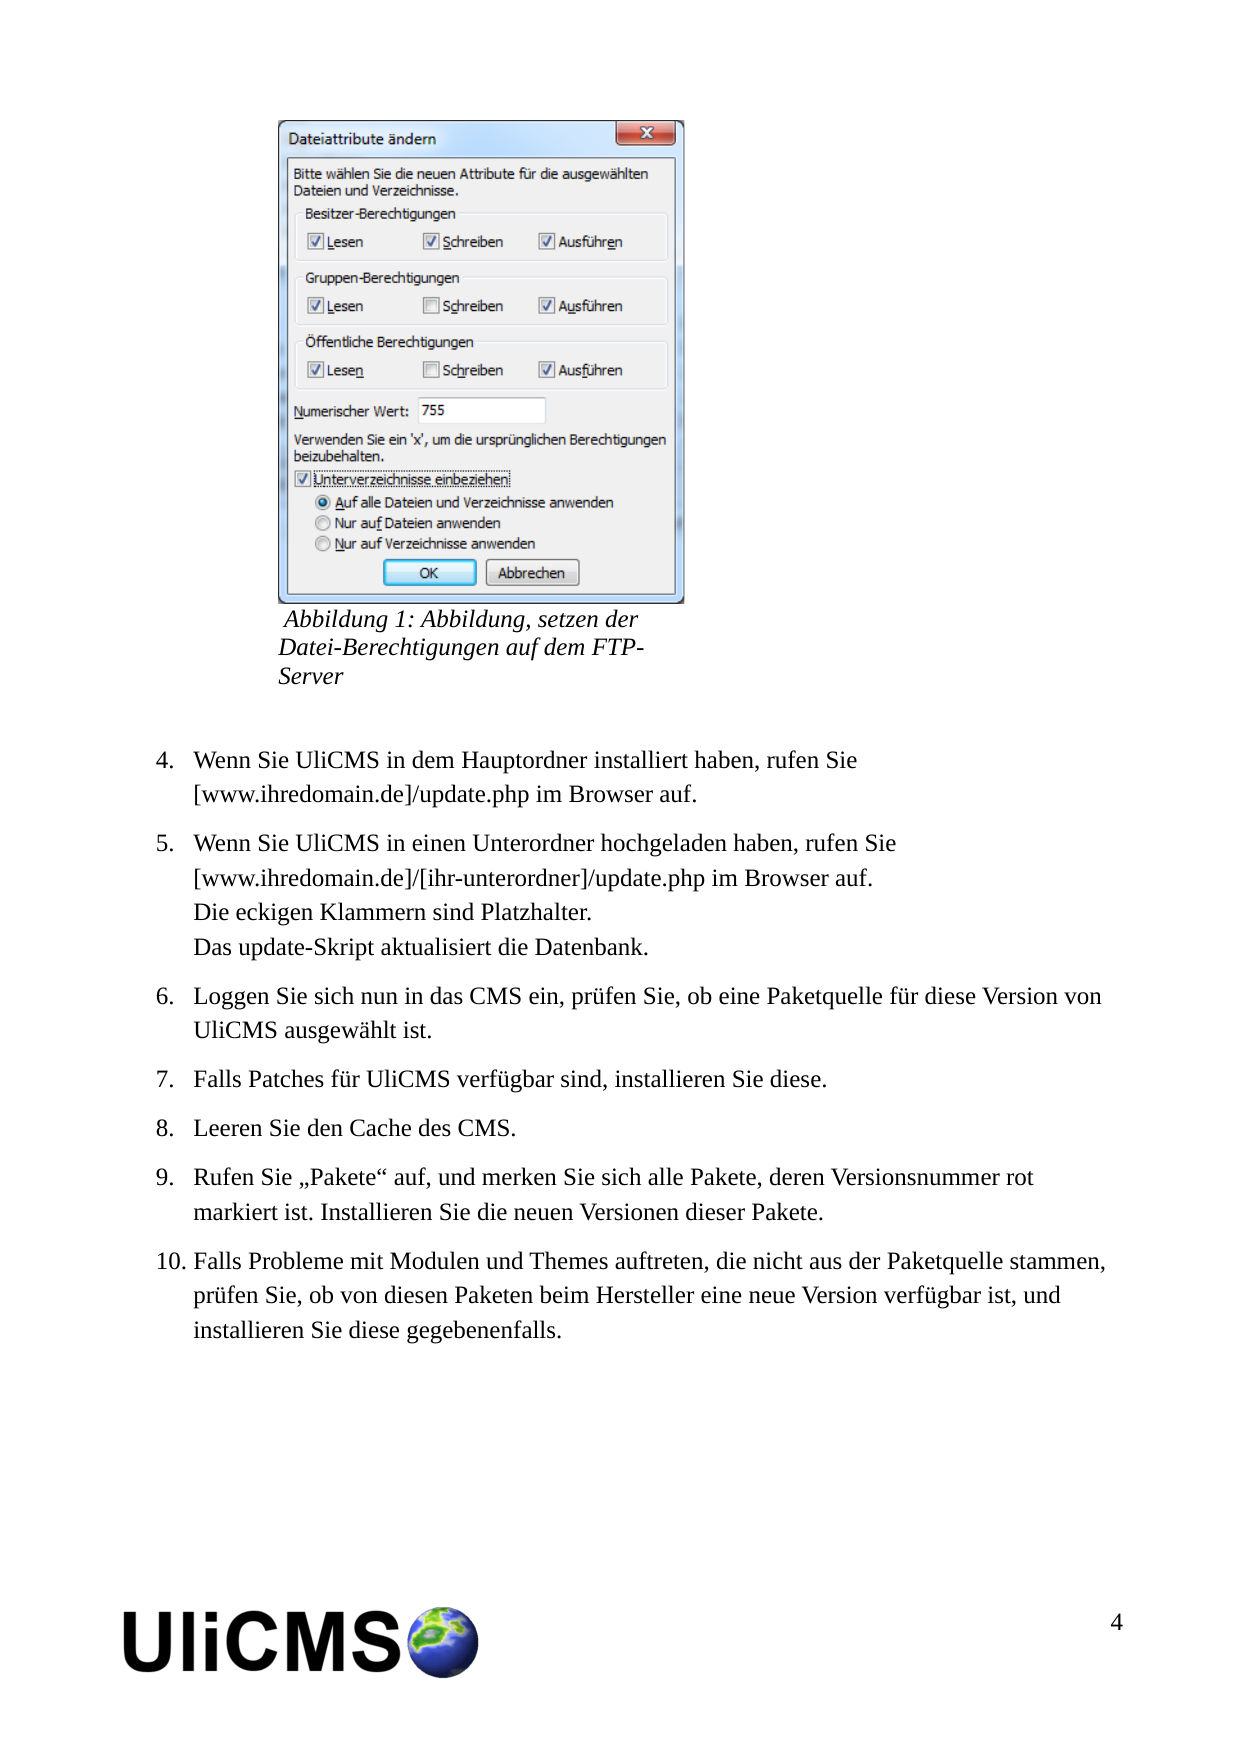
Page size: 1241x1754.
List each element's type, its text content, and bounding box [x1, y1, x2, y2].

picture [118, 1607, 479, 1681]
list Wenn Sie UliCMS in einen Unterordner hochgeladen haben, rufen Sie [www.ihredomain.de]/[ihr-unterordner]/update.php im Browser auf. Die eckigen Klammern sind Platzhalter. Das update-Skript aktualisiert die Datenbank. [156, 828, 1123, 961]
list Wenn Sie UliCMS in dem Hauptordner installiert haben, rufen Sie [www.ihredomain.de]/update.php im Browser auf. [156, 745, 1123, 808]
list Loggen Sie sich nun in das CMS ein, prüfen Sie, ob eine Paketquelle für diese Version von UliCMS ausgewählt ist. [156, 981, 1123, 1044]
picture [278, 120, 685, 604]
list Falls Patches für UliCMS verfügbar sind, installieren Sie diese. [156, 1064, 1123, 1093]
text Abbildung 1: Abbildung, setzen der Datei-Berechtigungen auf dem FTP-Server [278, 604, 684, 690]
list Falls Probleme mit Modulen und Themes auftreten, die nicht aus der Paketquelle stammen, prüfen Sie, ob von diesen Paketen beim Hersteller eine neue Version verfügbar ist, und installieren Sie diese gegebenenfalls. [156, 1246, 1123, 1344]
list Leeren Sie den Cache des CMS. [156, 1113, 1123, 1142]
list Rufen Sie „Pakete“ auf, und merken Sie sich alle Pakete, deren Versionsnummer rot markiert ist. Installieren Sie die neuen Versionen dieser Pakete. [156, 1162, 1123, 1226]
